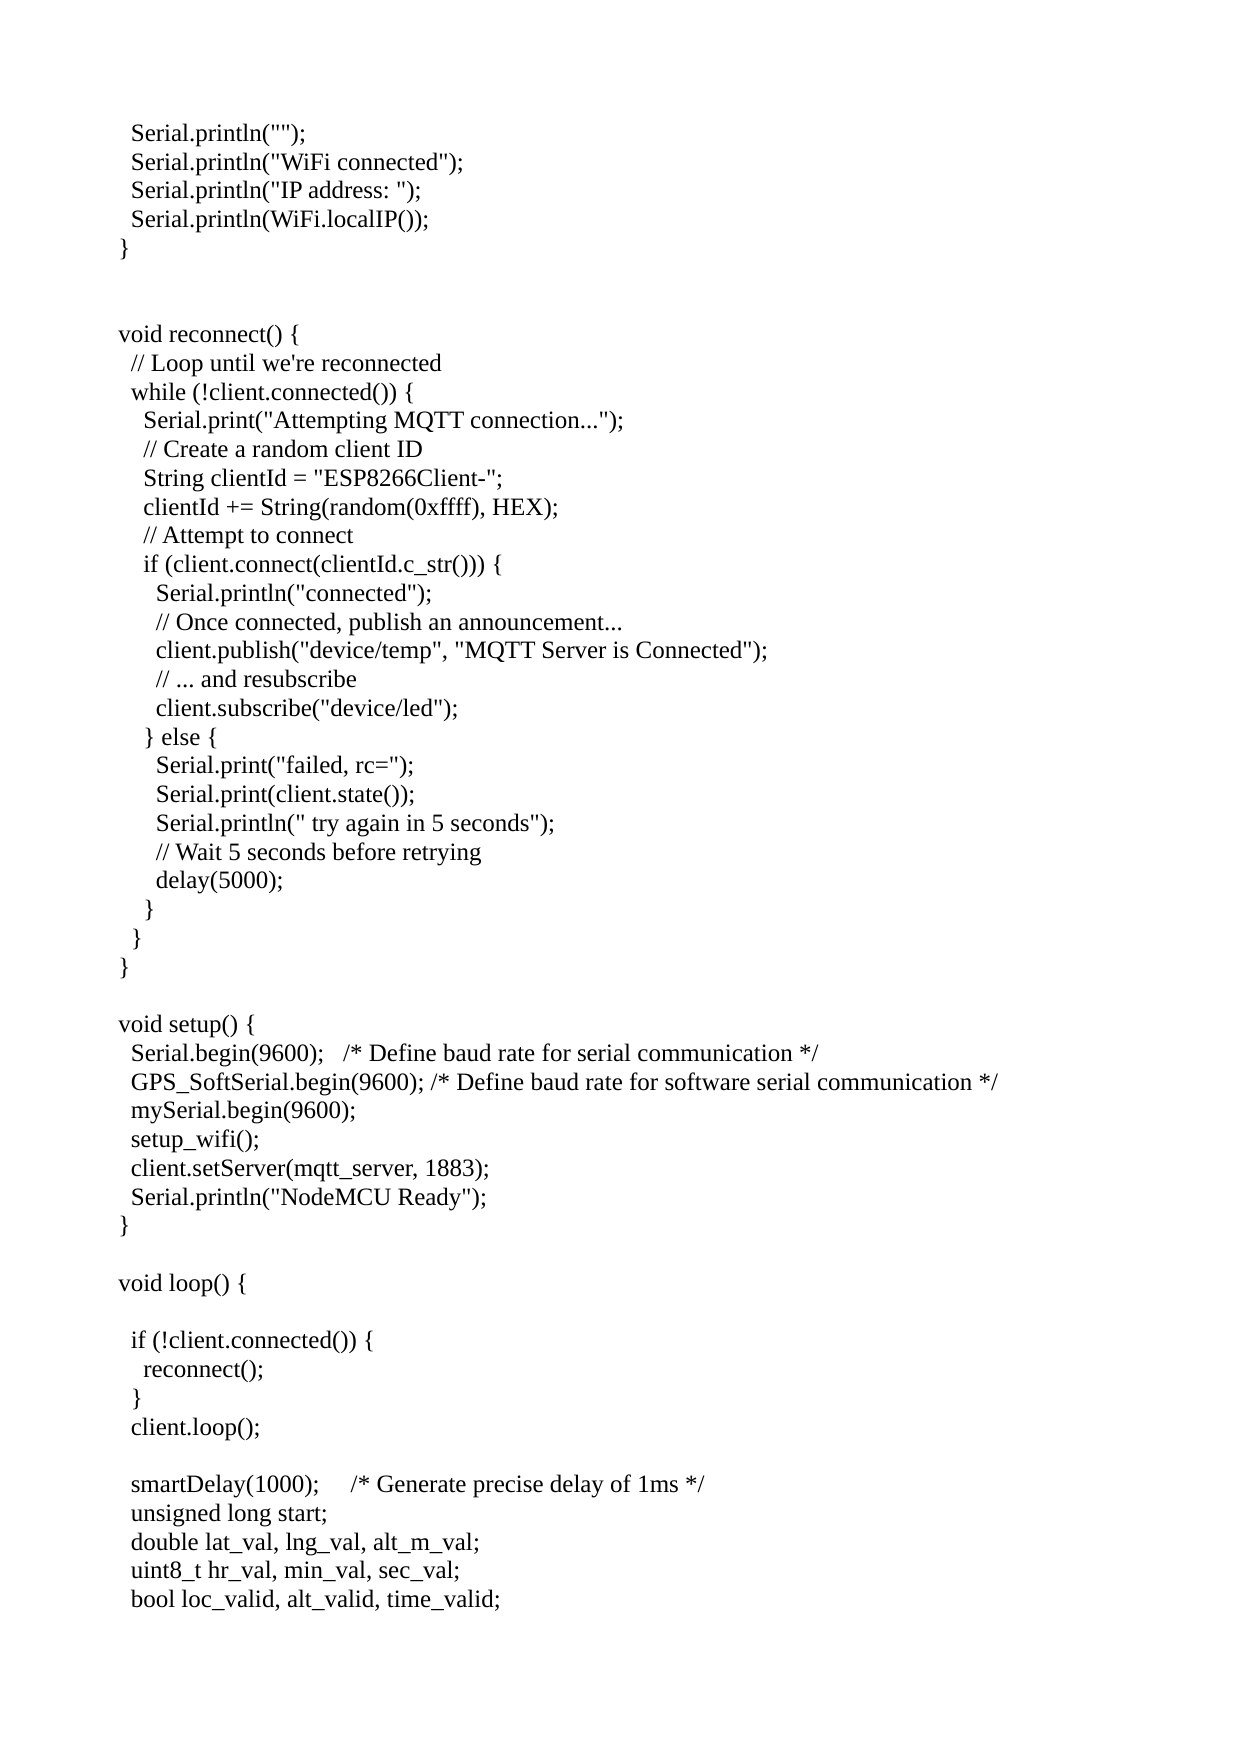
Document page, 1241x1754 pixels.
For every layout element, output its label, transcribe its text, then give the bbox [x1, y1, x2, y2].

text bool loc_valid, alt_valid, time_valid; [118, 1584, 1122, 1613]
text mySerial.begin(9600); [118, 1096, 1122, 1124]
text while (!client.connected()) { [118, 377, 1122, 406]
text reconnect(); [118, 1354, 1122, 1383]
text Serial.println(WiFi.localIP()); [118, 204, 1122, 233]
text // Wait 5 seconds before retrying [118, 837, 1122, 866]
text double lat_val, lng_val, alt_m_val; [118, 1527, 1122, 1556]
text client.publish("device/temp", "MQTT Server is Connected"); [118, 636, 1122, 664]
text Serial.println("NodeMCU Ready"); [118, 1182, 1122, 1211]
text if (client.connect(clientId.c_str())) { [118, 549, 1122, 578]
text GPS_SoftSerial.begin(9600); /* Define baud rate for software serial communication */ [118, 1067, 1122, 1096]
text } else { [118, 722, 1122, 751]
text Serial.println(""); [118, 118, 1122, 147]
text } [118, 894, 1122, 923]
text uint8_t hr_val, min_val, sec_val; [118, 1556, 1122, 1584]
text smartDelay(1000); /* Generate precise delay of 1ms */ [118, 1469, 1122, 1498]
text // ... and resubscribe [118, 664, 1122, 693]
text // Once connected, publish an announcement... [118, 607, 1122, 636]
text } [118, 923, 1122, 952]
text // Loop until we're reconnected [118, 348, 1122, 377]
text String clientId = "ESP8266Client-"; [118, 463, 1122, 492]
text if (!client.connected()) { [118, 1326, 1122, 1354]
text client.subscribe("device/led"); [118, 693, 1122, 722]
text } [118, 1211, 1122, 1239]
text Serial.begin(9600); /* Define baud rate for serial communication */ [118, 1038, 1122, 1067]
text Serial.print("Attempting MQTT connection..."); [118, 406, 1122, 434]
text void loop() { [118, 1268, 1122, 1297]
text Serial.println("IP address: "); [118, 176, 1122, 204]
text unsigned long start; [118, 1498, 1122, 1527]
text // Create a random client ID [118, 434, 1122, 463]
text clientId += String(random(0xffff), HEX); [118, 492, 1122, 521]
text Serial.print(client.state()); [118, 779, 1122, 808]
text client.setServer(mqtt_server, 1883); [118, 1153, 1122, 1182]
text Serial.print("failed, rc="); [118, 751, 1122, 779]
text void reconnect() { [118, 319, 1122, 348]
text // Attempt to connect [118, 521, 1122, 549]
text } [118, 233, 1122, 262]
text } [118, 952, 1122, 981]
text Serial.println("WiFi connected"); [118, 147, 1122, 176]
text Serial.println("connected"); [118, 578, 1122, 607]
text void setup() { [118, 1009, 1122, 1038]
text client.loop(); [118, 1412, 1122, 1441]
text } [118, 1383, 1122, 1412]
text delay(5000); [118, 866, 1122, 894]
text setup_wifi(); [118, 1124, 1122, 1153]
text Serial.println(" try again in 5 seconds"); [118, 808, 1122, 837]
